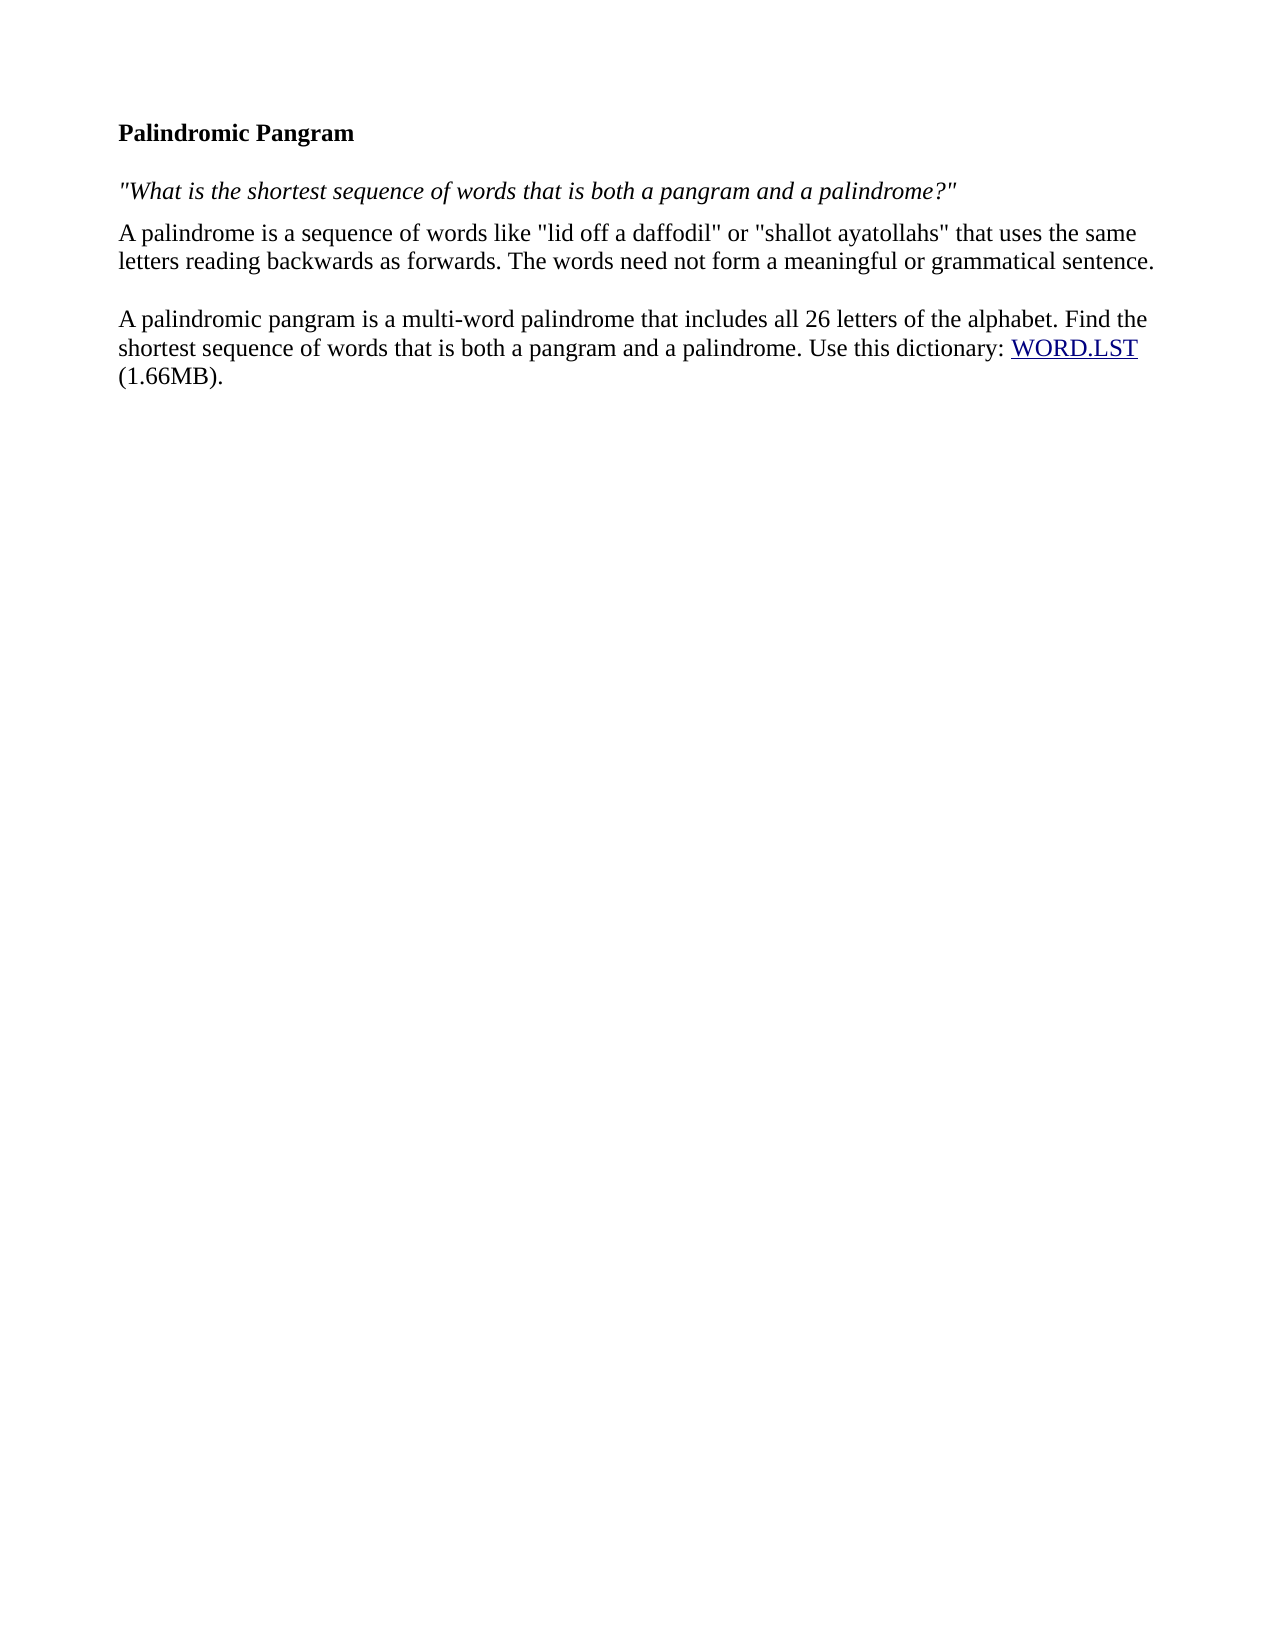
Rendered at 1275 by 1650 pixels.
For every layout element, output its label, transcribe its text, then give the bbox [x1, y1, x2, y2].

text Palindromic Pangram [118, 118, 1157, 147]
text A palindrome is a sequence of words like "lid off a daffodil" or "shallot ayatollahs" that uses the same letters reading backwards as forwards. The words need not form a meaningful or grammatical sentence. A palindromic pangram is a multi-word palindrome that includes all 26 letters of the alphabet. Find the shortest sequence of words that is both a pangram and a palindrome. Use this dictionary: WORD.LST (1.66MB). [118, 218, 1157, 390]
text "What is the shortest sequence of words that is both a pangram and a palindrome?" [118, 176, 1157, 205]
